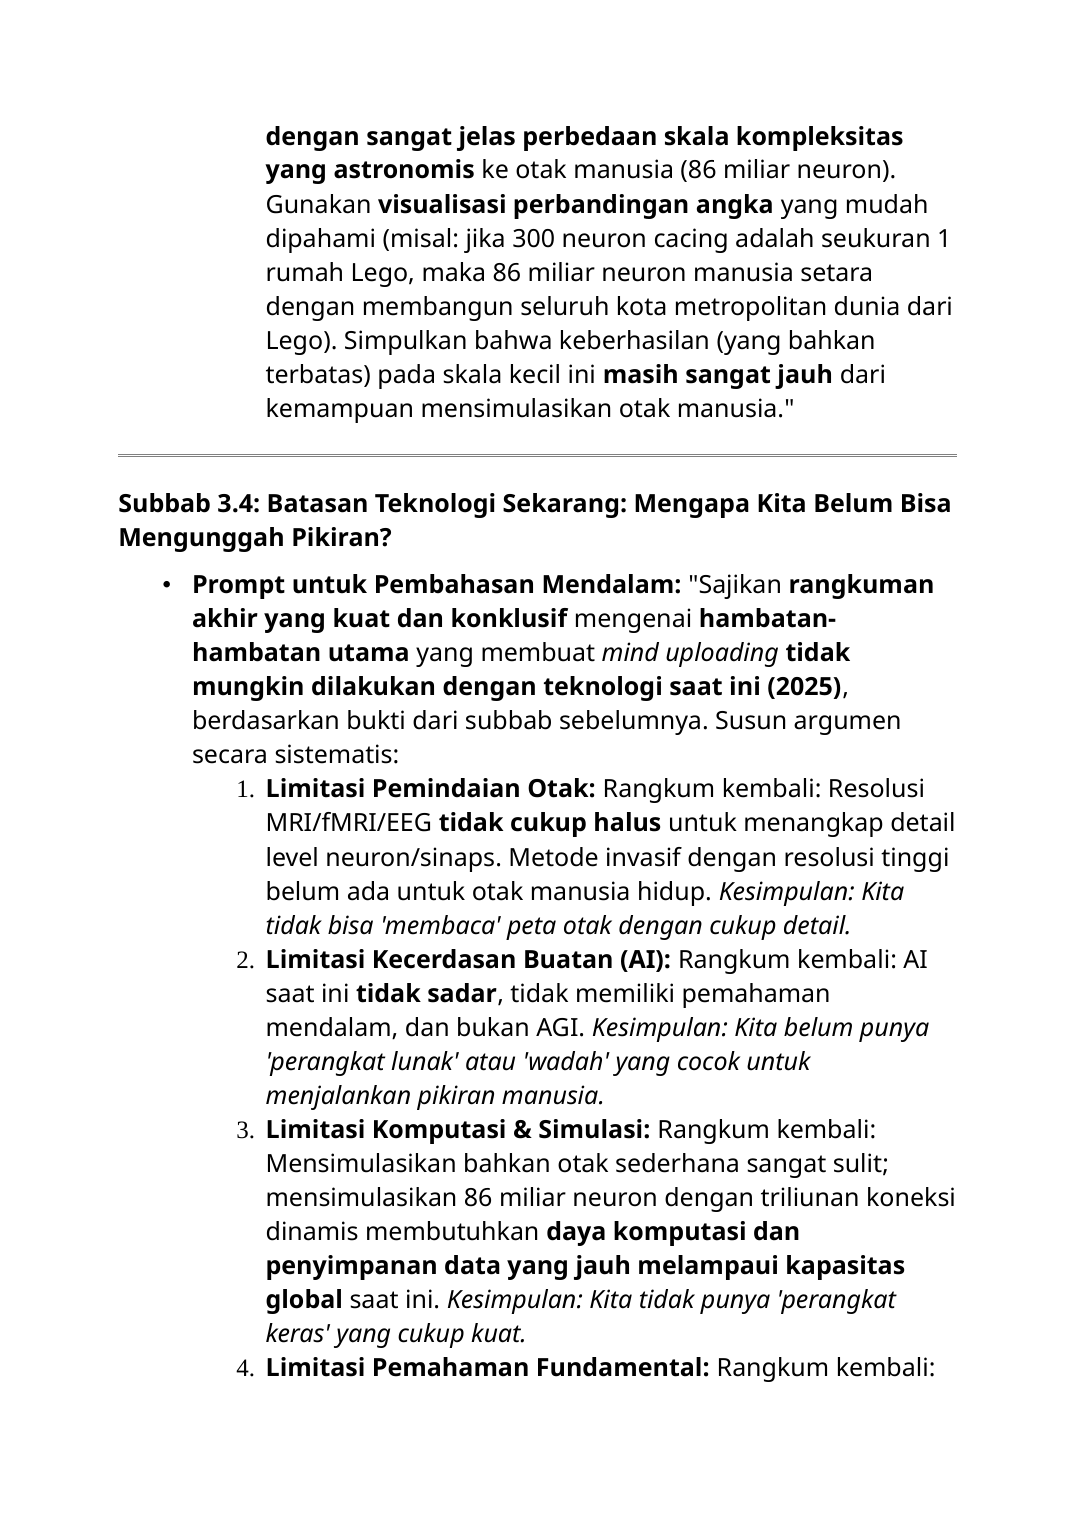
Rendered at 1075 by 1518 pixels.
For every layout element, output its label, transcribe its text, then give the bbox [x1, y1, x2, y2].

list dengan sangat jelas perbedaan skala kompleksitas yang astronomis ke otak manusia (86 miliar neuron). Gunakan visualisasi perbandingan angka yang mudah dipahami (misal: jika 300 neuron cacing adalah seukuran 1 rumah Lego, maka 86 miliar neuron manusia setara dengan membangun seluruh kota metropolitan dunia dari Lego). Simpulkan bahwa keberhasilan (yang bahkan terbatas) pada skala kecil ini masih sangat jauh dari kemampuan mensimulasikan otak manusia." [236, 118, 957, 425]
list Limitasi Komputasi & Simulasi: Rangkum kembali: Mensimulasikan bahkan otak sederhana sangat sulit; mensimulasikan 86 miliar neuron dengan triliunan koneksi dinamis membutuhkan daya komputasi dan penyimpanan data yang jauh melampaui kapasitas global saat ini. Kesimpulan: Kita tidak punya 'perangkat keras' yang cukup kuat. [236, 1112, 957, 1350]
text Subbab 3.4: Batasan Teknologi Sekarang: Mengapa Kita Belum Bisa Mengunggah Pikiran? [118, 486, 957, 554]
list Limitasi Pemindaian Otak: Rangkum kembali: Resolusi MRI/fMRI/EEG tidak cukup halus untuk menangkap detail level neuron/sinaps. Metode invasif dengan resolusi tinggi belum ada untuk otak manusia hidup. Kesimpulan: Kita tidak bisa 'membaca' peta otak dengan cukup detail. [236, 771, 957, 941]
list Limitasi Kecerdasan Buatan (AI): Rangkum kembali: AI saat ini tidak sadar, tidak memiliki pemahaman mendalam, dan bukan AGI. Kesimpulan: Kita belum punya 'perangkat lunak' atau 'wadah' yang cocok untuk menjalankan pikiran manusia. [236, 941, 957, 1112]
list Prompt untuk Pembahasan Mendalam: "Sajikan rangkuman akhir yang kuat dan konklusif mengenai hambatan-hambatan utama yang membuat mind uploading tidak mungkin dilakukan dengan teknologi saat ini (2025), berdasarkan bukti dari subbab sebelumnya. Susun argumen secara sistematis: [162, 567, 957, 771]
list Limitasi Pemahaman Fundamental: Rangkum kembali: [236, 1350, 957, 1384]
